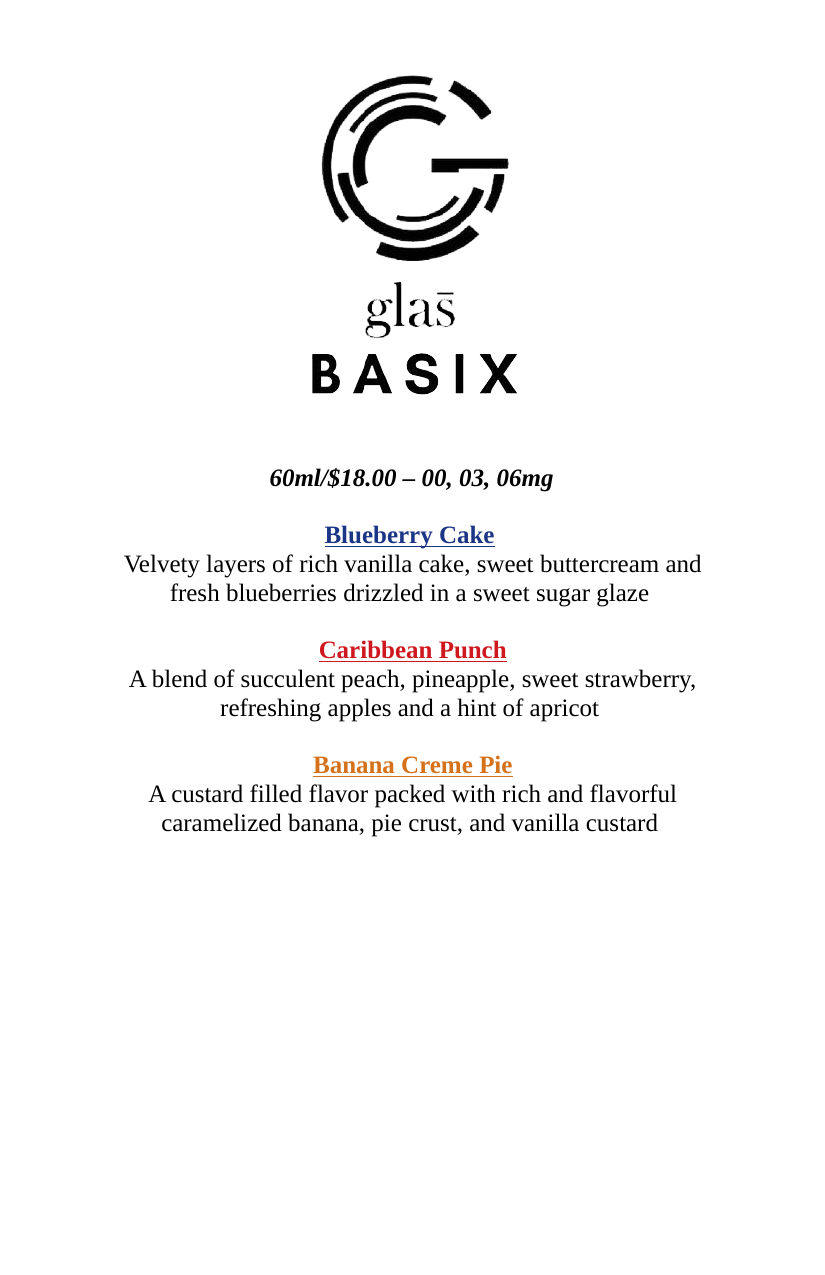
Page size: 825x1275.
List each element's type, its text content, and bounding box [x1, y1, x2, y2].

text 60ml/$18.00 – 00, 03, 06mg [118, 463, 707, 492]
text Blueberry Cake [118, 521, 707, 549]
text A blend of succulent peach, pineapple, sweet strawberry, refreshing apples and a hint of apricot [118, 664, 707, 722]
text Velvety layers of rich vanilla cake, sweet buttercream and fresh blueberries drizzled in a sweet sugar glaze [118, 549, 707, 607]
text A custard filled flavor packed with rich and flavorful caramelized banana, pie crust, and vanilla custard [118, 779, 707, 837]
text Caribbean Punch [118, 636, 707, 664]
picture [238, 59, 587, 407]
text Banana Creme Pie [118, 751, 707, 779]
